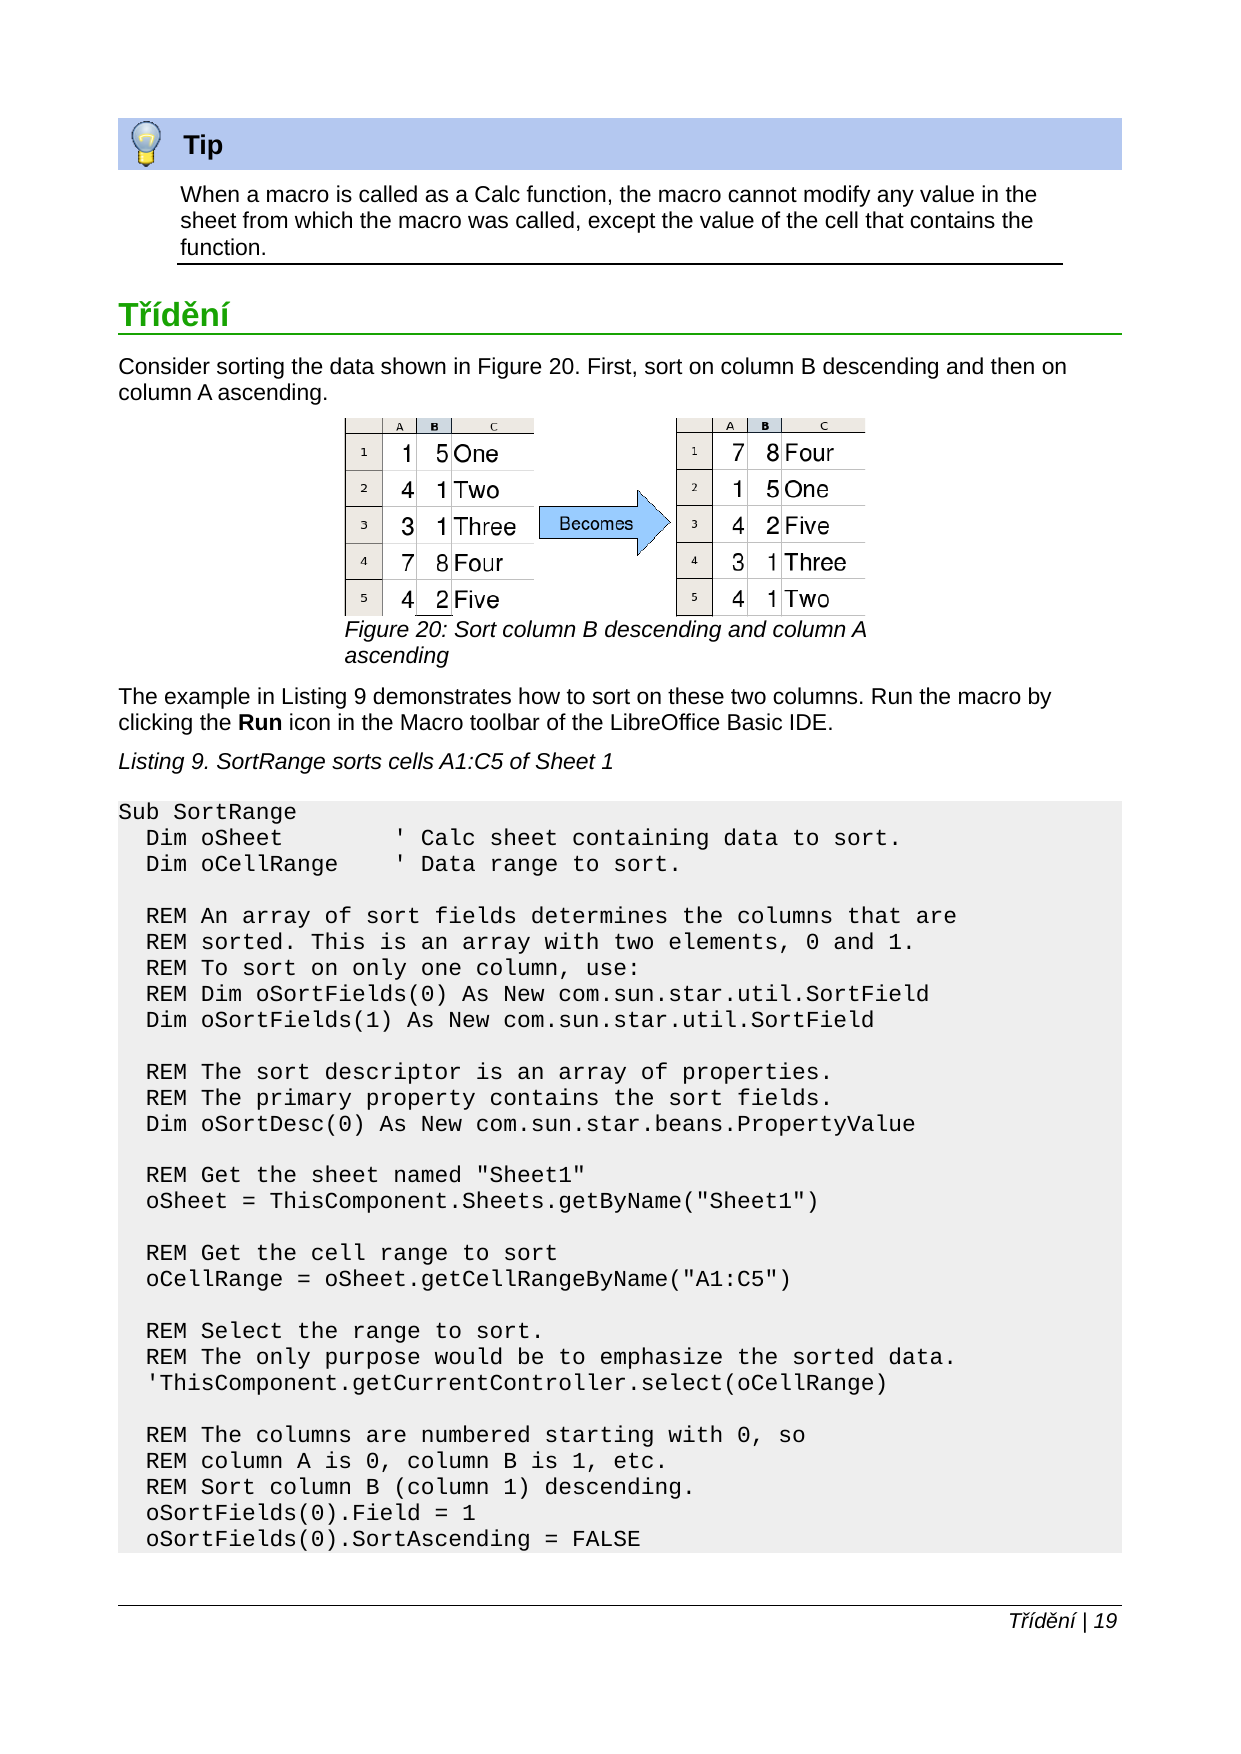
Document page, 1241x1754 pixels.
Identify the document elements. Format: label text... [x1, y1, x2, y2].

text When a macro is called as a Calc function, the macro cannot modify any value in the sheet from which the macro was called, except the value of the cell that contains the function. [177, 178, 1063, 263]
text Listing 9. SortRange sorts cells A1:C5 of Sheet 1 [118, 748, 1122, 774]
subtitle Tip [118, 118, 1122, 170]
text Sub SortRange Dim oSheet ' Calc sheet containing data to sort. Dim oCellRange ' Data range to sort. REM An array of sort fields determines the columns that are REM sorted. This is an array with two elements, 0 and 1. REM To sort on only one column, use: REM Dim oSortFields(0) As New com.sun.star.util.SortField Dim oSortFields(1) As New com.sun.star.util.SortField REM The sort descriptor is an array of properties. REM The primary property contains the sort fields. Dim oSortDesc(0) As New com.sun.star.beans.PropertyValue REM Get the sheet named "Sheet1" oSheet = ThisComponent.Sheets.getByName("Sheet1") REM Get the cell range to sort oCellRange = oSheet.getCellRangeByName("A1:C5") REM Select the range to sort. REM The only purpose would be to emphasize the sorted data. 'ThisComponent.getCurrentController.select(oCellRange) REM The columns are numbered starting with 0, so REM column A is 0, column B is 1, etc. REM Sort column B (column 1) descending. oSortFields(0).Field = 1 oSortFields(0).SortAscending = FALSE [118, 801, 1122, 1553]
text The example in Listing 9 demonstrates how to sort on these two columns. Run the macro by clicking the Run icon in the Macro toolbar of the LibreOffice Basic IDE. [118, 683, 1122, 735]
picture [344, 418, 866, 617]
text Consider sorting the data shown in Figure 20. First, sort on column B descending and then on column A ascending. [118, 353, 1122, 406]
picture [119, 119, 170, 170]
subtitle Třídění [118, 294, 1122, 333]
text Figure 20: Sort column B descending and column A ascending [344, 418, 896, 669]
